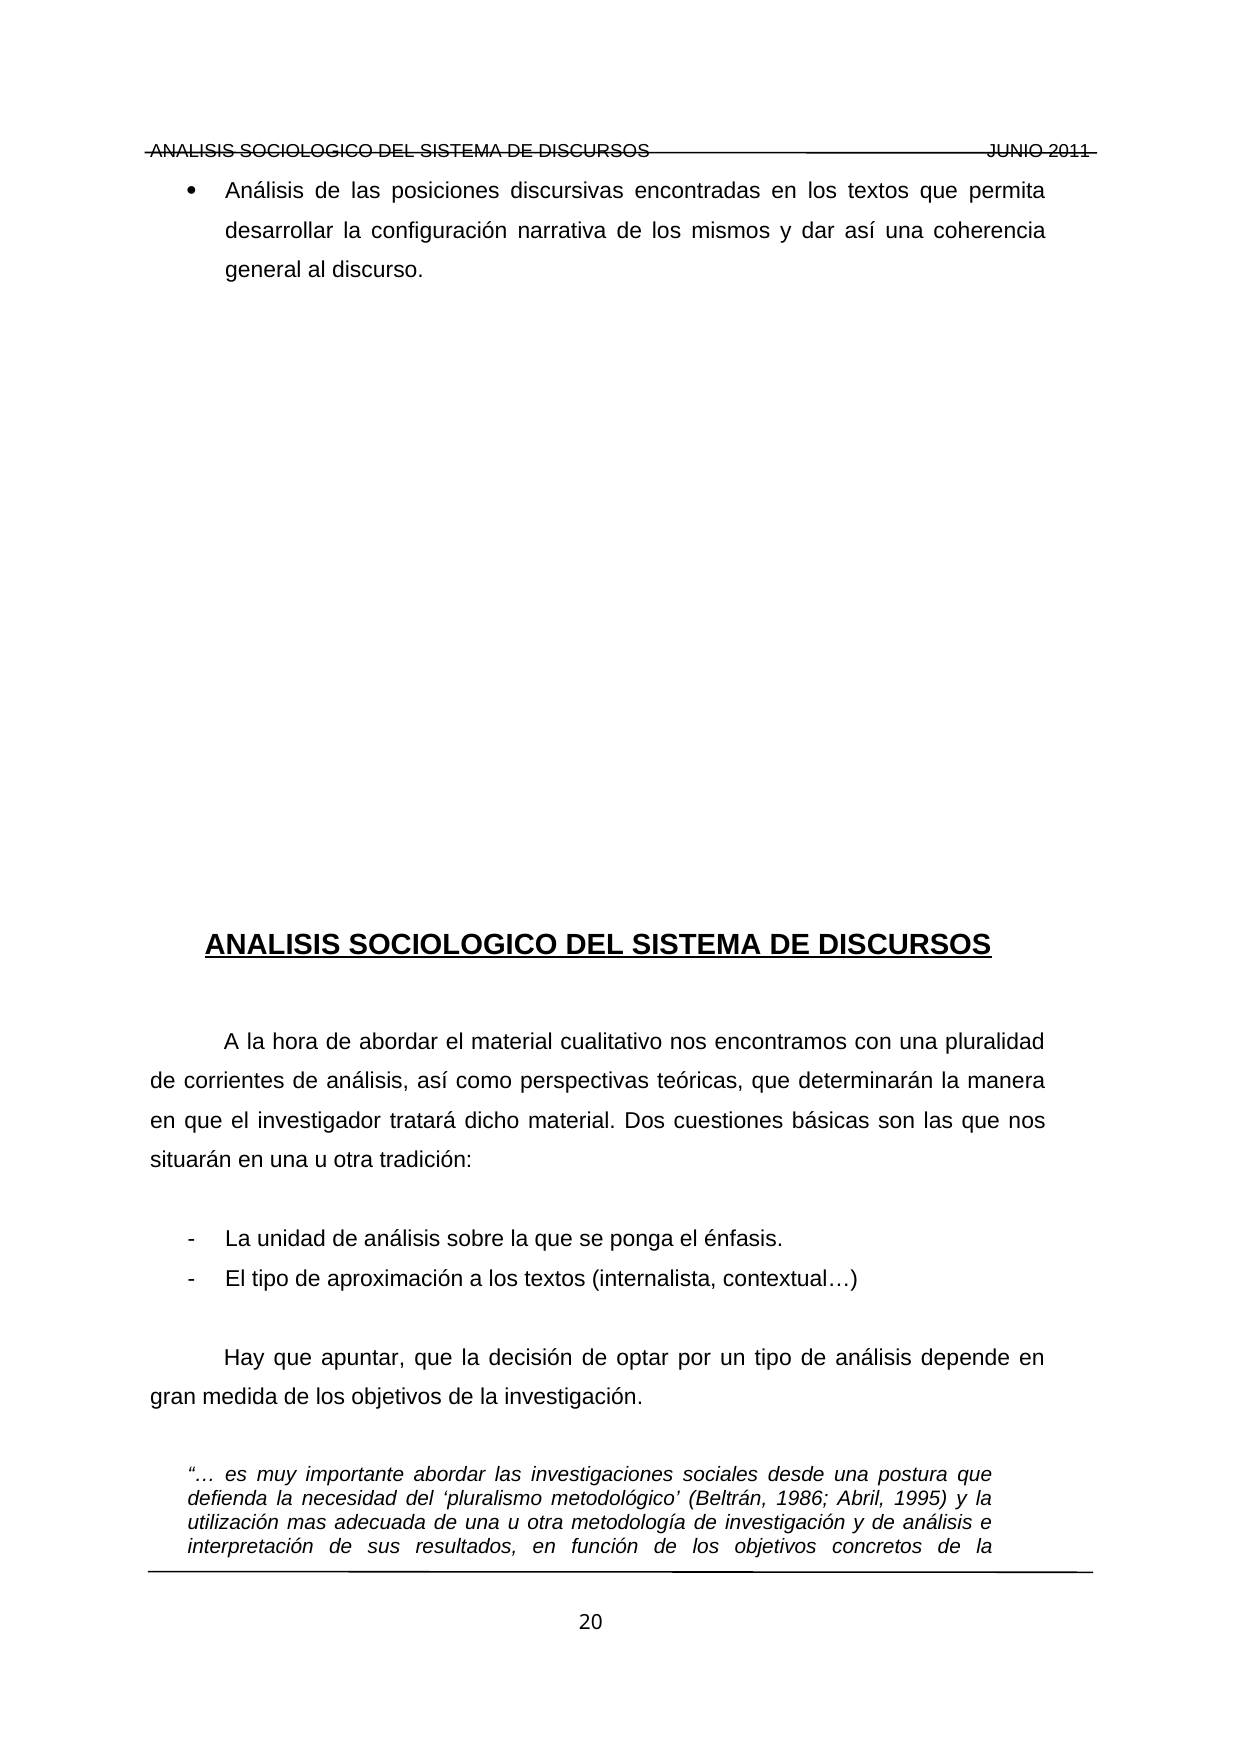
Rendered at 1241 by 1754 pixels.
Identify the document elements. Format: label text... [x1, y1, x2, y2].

text A la hora de abordar el material cualitativo nos encontramos con una pluralidad de corrientes de análisis, así como perspectivas teóricas, que determinarán la manera en que el investigador tratará dicho material. Dos cuestiones básicas son las que nos situarán en una u otra tradición: [150, 1028, 1046, 1173]
text ANALISIS SOCIOLOGICO DEL SISTEMA DE DISCURSOS [150, 927, 1046, 961]
list El tipo de aproximación a los textos (internalista, contextual…) [187, 1265, 1046, 1291]
text Hay que apuntar, que la decisión de optar por un tipo de análisis depende en gran medida de los objetivos de la investigación. [150, 1344, 1046, 1409]
text “… es muy importante abordar las investigaciones sociales desde una postura que defienda la necesidad del ‘pluralismo metodológico’ (Beltrán, 1986; Abril, 1995) y la utilización mas adecuada de una u otra metodología de investigación y de análisis e interpretación de sus resultados, en función de los objetivos concretos de la [187, 1462, 994, 1558]
list Análisis de las posiciones discursivas encontradas en los textos que permita desarrollar la configuración narrativa de los mismos y dar así una coherencia general al discurso. [187, 177, 1046, 282]
list La unidad de análisis sobre la que se ponga el énfasis. [187, 1225, 1046, 1252]
